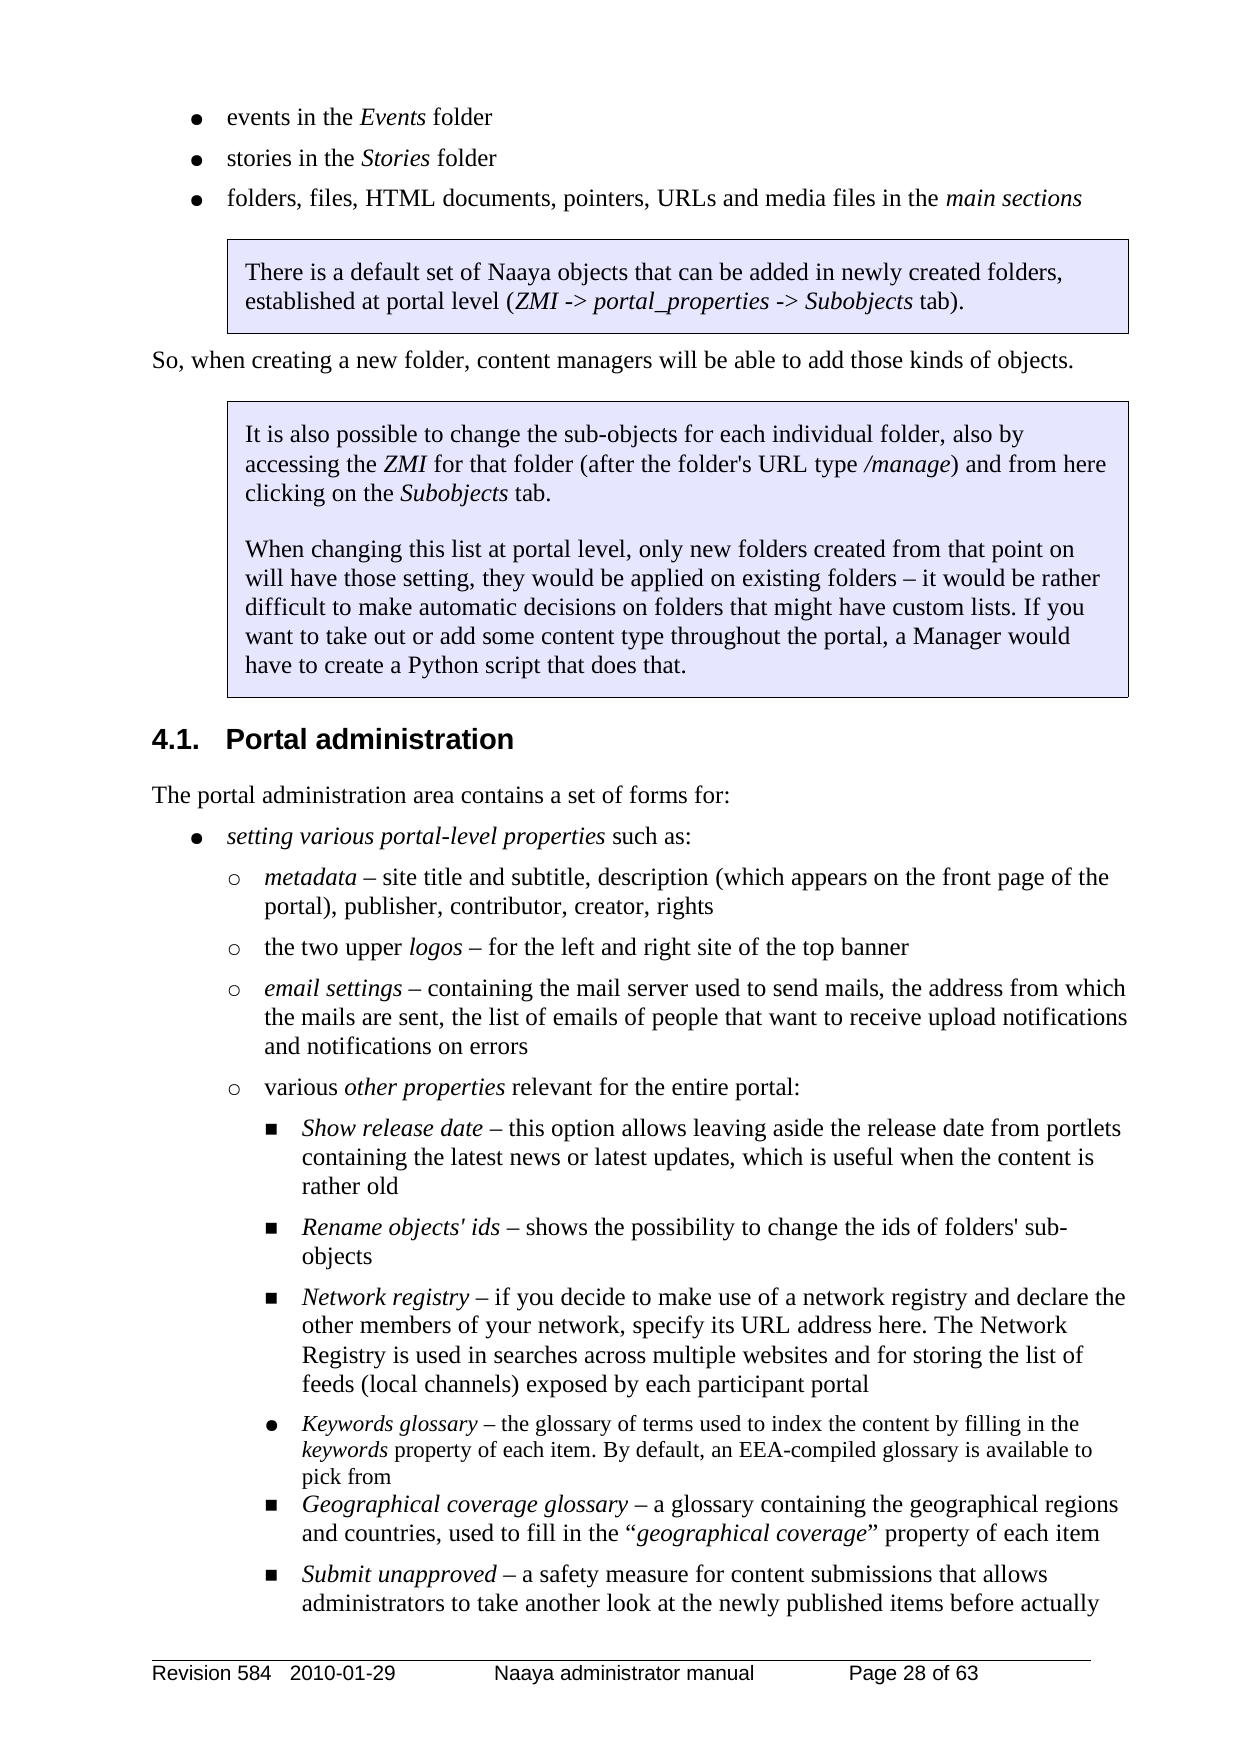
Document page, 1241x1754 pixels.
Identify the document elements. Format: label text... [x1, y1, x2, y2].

text There is a default set of Naaya objects that can be added in newly created folders, established at portal level (ZMI -> portal_properties -> Subobjects tab). [228, 240, 1128, 333]
list Submit unapproved – a safety measure for content submissions that allows administrators to take another look at the newly published items before actually [264, 1559, 1128, 1617]
list Network registry – if you decide to make use of a network registry and declare the other members of your network, specify its URL address here. The Network Registry is used in searches across multiple websites and for storing the list of feeds (local channels) exposed by each participant portal [264, 1281, 1128, 1398]
list the two upper logos – for the left and right site of the top banner [227, 932, 1128, 961]
list Keywords glossary – the glossary of terms used to index the content by filling in the keywords property of each item. By default, an EEA-compiled glossary is available to pick from [264, 1409, 1128, 1489]
text The portal administration area contains a set of forms for: [152, 780, 1128, 809]
list folders, files, HTML documents, pointers, URLs and media files in the main sections [189, 183, 1128, 212]
list Rename objects' ids – shows the possibility to change the ids of folders' sub-objects [264, 1211, 1128, 1269]
list metadata – site title and subtitle, description (which appears on the front page of the portal), publisher, contributor, creator, rights [227, 862, 1128, 920]
list events in the Events folder [189, 102, 1128, 131]
text So, when creating a new folder, content managers will be able to add those kinds of objects. [152, 345, 1128, 374]
list Geographical coverage glossary – a glossary containing the geographical regions and countries, used to fill in the “geographical coverage” property of each item [264, 1489, 1128, 1547]
list setting various portal-level properties such as: [189, 821, 1128, 850]
text It is also possible to change the sub-objects for each individual folder, also by accessing the ZMI for that folder (after the folder's URL type /manage) and from here clicking on the Subobjects tab. [228, 402, 1128, 507]
list Show release date – this option allows leaving aside the release date from portlets containing the latest news or latest updates, which is useful when the content is rather old [264, 1112, 1128, 1200]
list stories in the Stories folder [189, 142, 1128, 171]
list various other properties relevant for the entire portal: [227, 1072, 1128, 1101]
text When changing this list at portal level, only new folders created from that point on will have those setting, they would be applied on existing folders – it would be rather difficult to make automatic decisions on folders that might have custom lists. If you want to take out or add some content type throughout the portal, a Manager would have to create a Python script that does that. [228, 515, 1128, 697]
list email settings – containing the mail server used to send mails, the address from which the mails are sent, the list of emails of people that want to receive upload notifications and notifications on errors [227, 973, 1128, 1060]
subtitle Portal administration [152, 722, 1128, 756]
